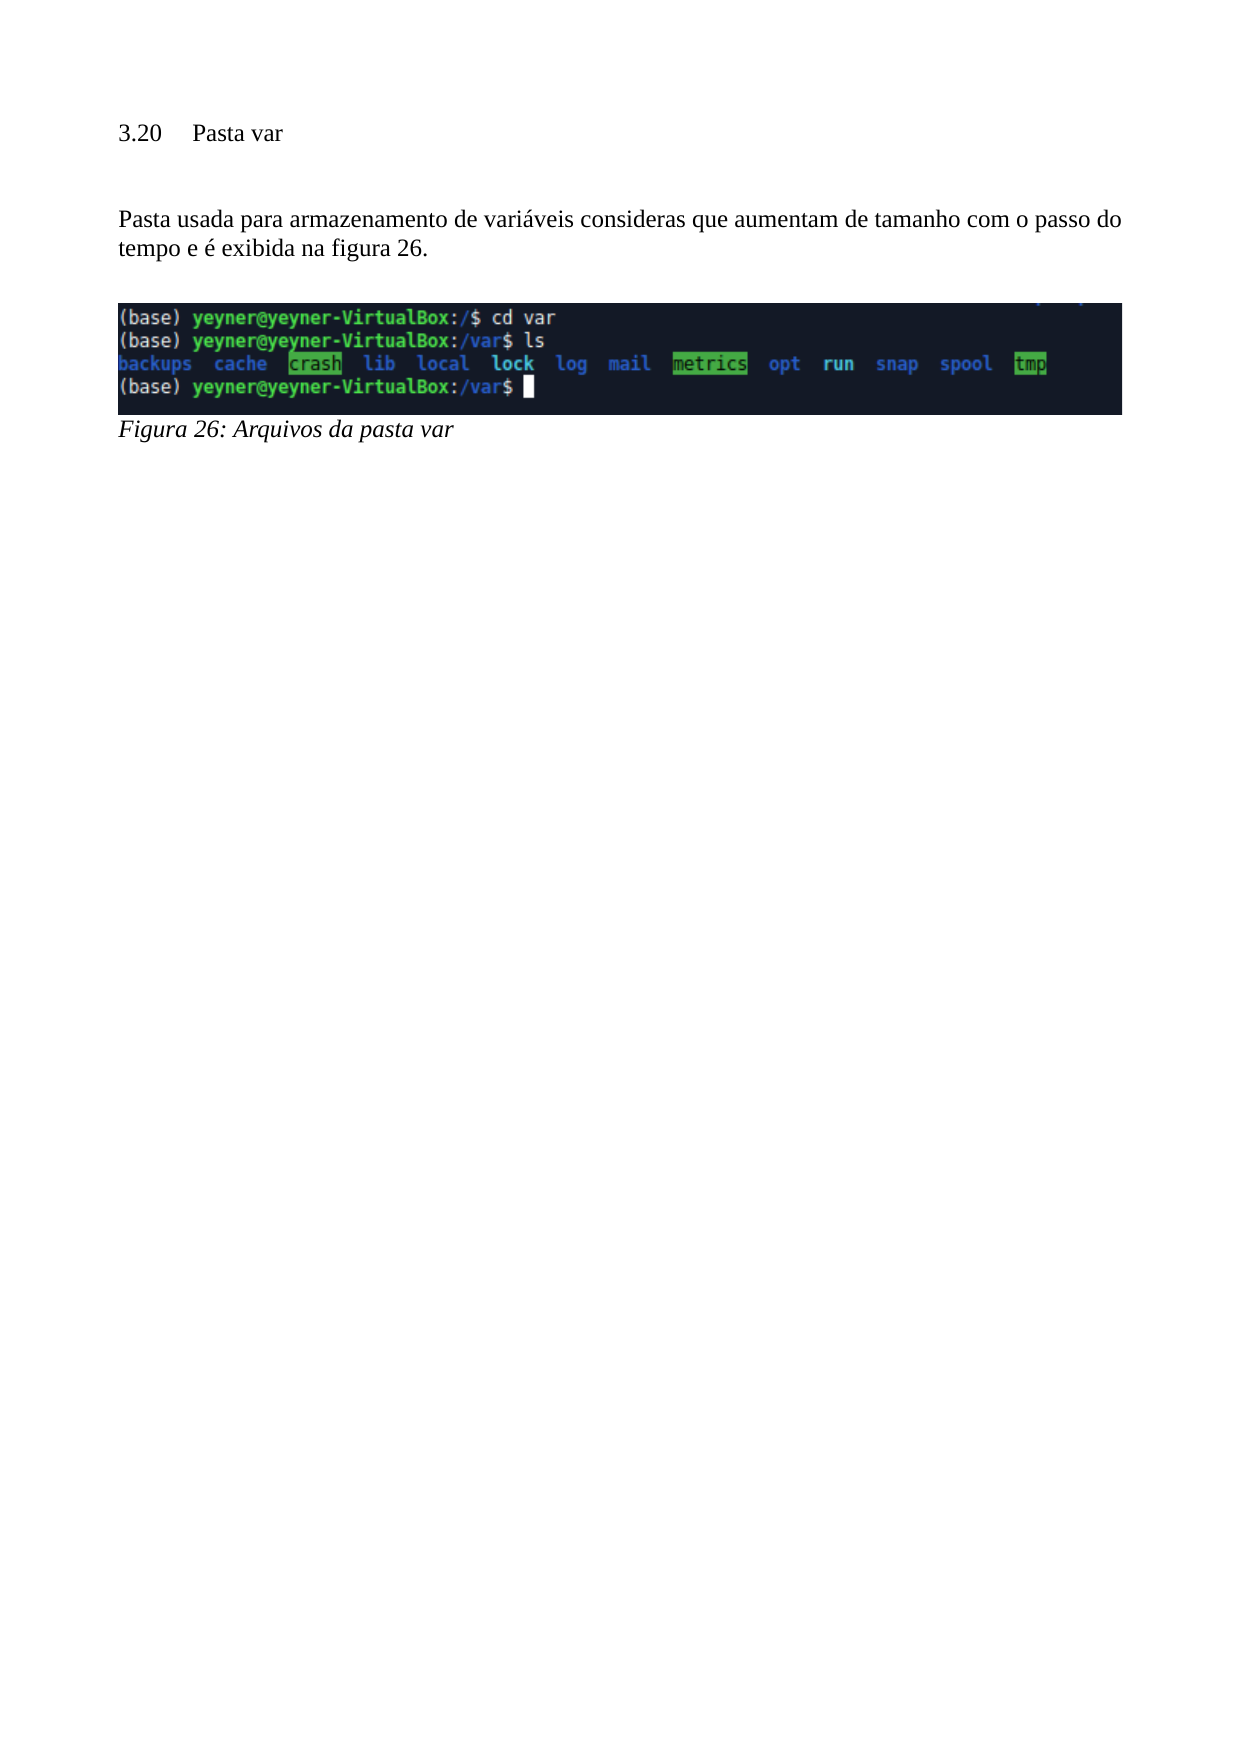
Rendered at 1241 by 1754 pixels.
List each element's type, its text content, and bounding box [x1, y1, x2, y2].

text Figura 26: Arquivos da pasta var [118, 415, 1122, 443]
picture [118, 303, 1123, 415]
text Pasta usada para armazenamento de variáveis consideras que aumentam de tamanho com o passo do tempo e é exibida na figura 26. [118, 204, 1122, 262]
text 3.20 Pasta var [118, 118, 1122, 147]
